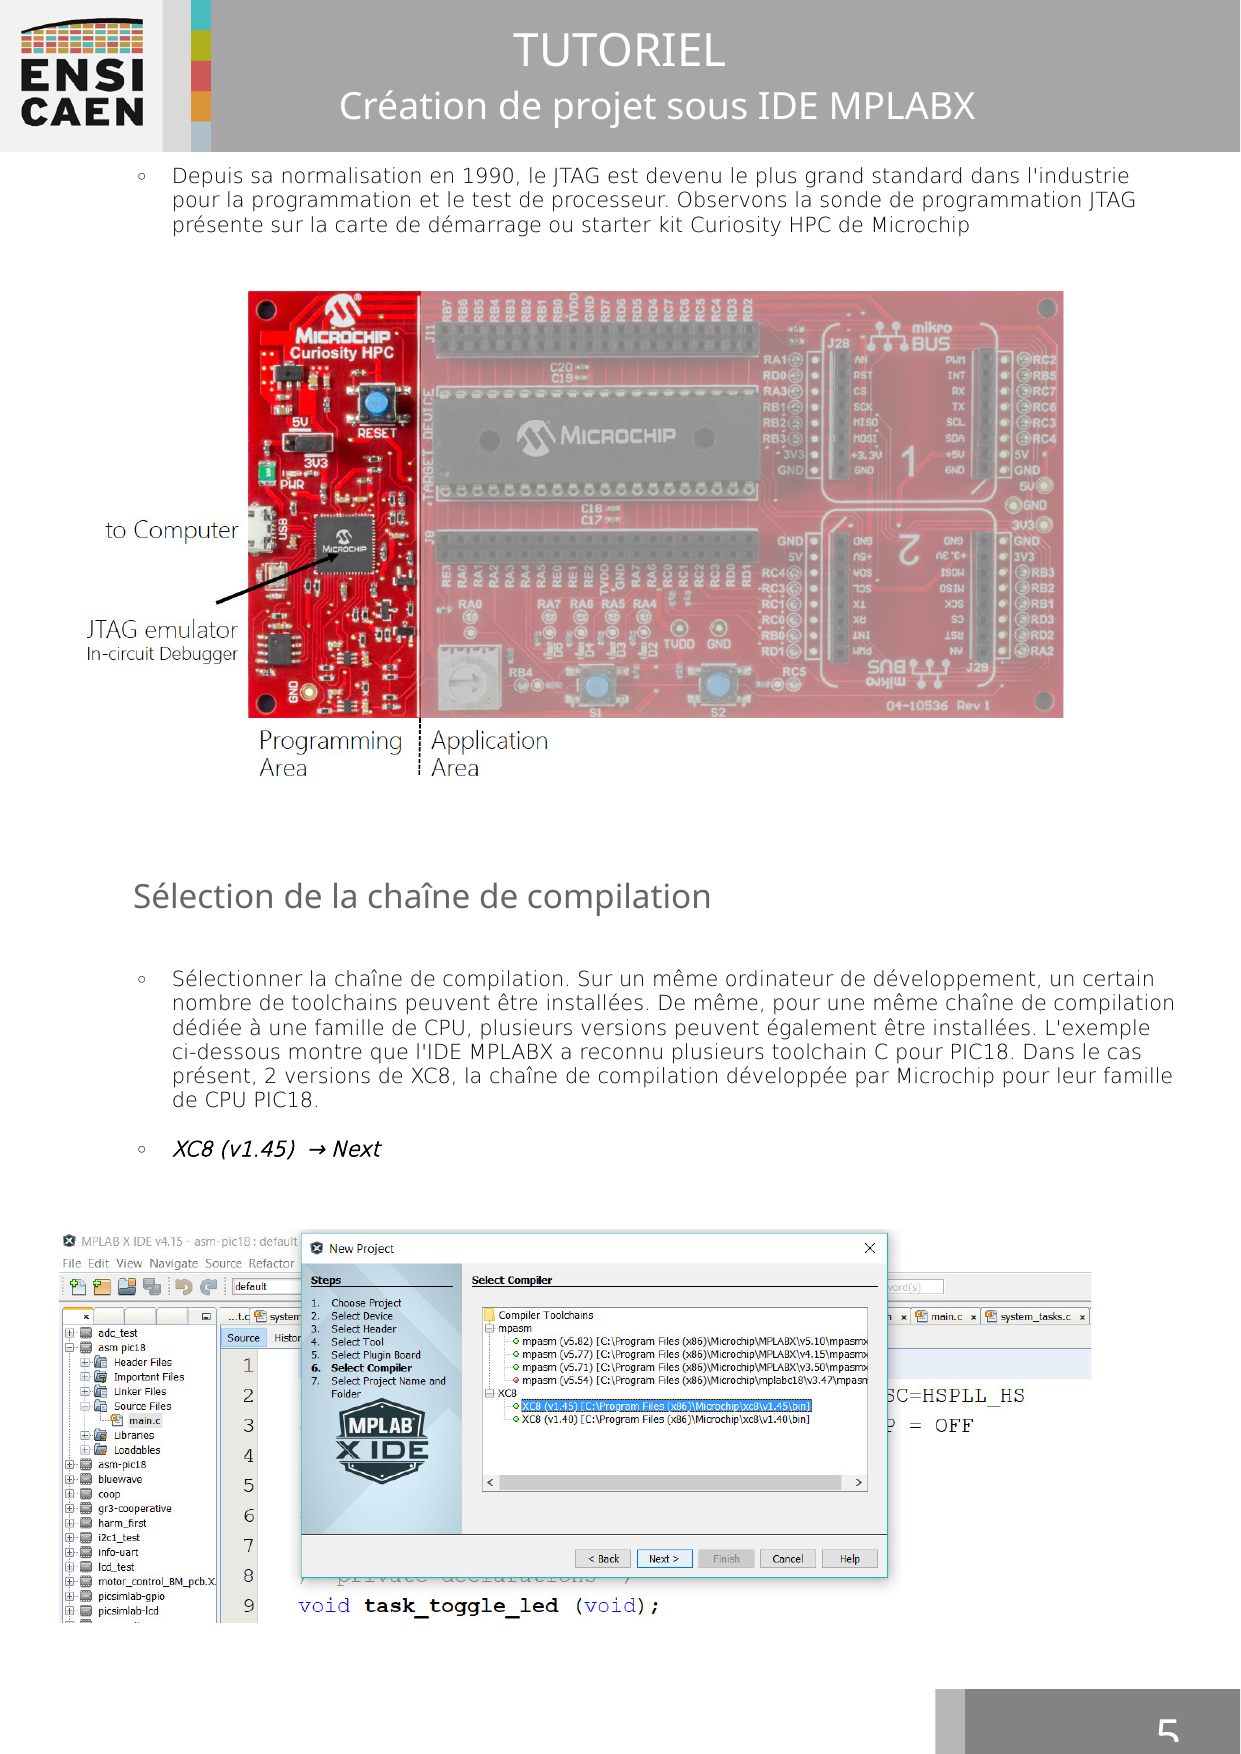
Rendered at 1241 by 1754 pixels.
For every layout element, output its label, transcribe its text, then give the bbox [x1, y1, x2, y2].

picture [59, 285, 1092, 783]
list Depuis sa normalisation en 1990, le JTAG est devenu le plus grand standard dans l'industrie pour la programmation et le test de processeur. Observons la sonde de programmation JTAG présente sur la carte de démarrage ou starter kit Curiosity HPC de Microchip [134, 164, 1181, 237]
list Sélectionner la chaîne de compilation. Sur un même ordinateur de développement, un certain nombre de toolchains peuvent être installées. De même, pour une même chaîne de compilation dédiée à une famille de CPU, plusieurs versions peuvent également être installées. L'exemple ci-dessous montre que l'IDE MPLABX a reconnu plusieurs toolchain C pour PIC18. Dans le cas présent, 2 versions de XC8, la chaîne de compilation développée par Microchip pour leur famille de CPU PIC18. [134, 967, 1181, 1113]
picture [0, 0, 1241, 152]
text Sélection de la chaîne de compilation [59, 873, 1181, 918]
picture [935, 1689, 1241, 1754]
picture [59, 1229, 1092, 1623]
list XC8 (v1.45) → Next [134, 1137, 1181, 1161]
